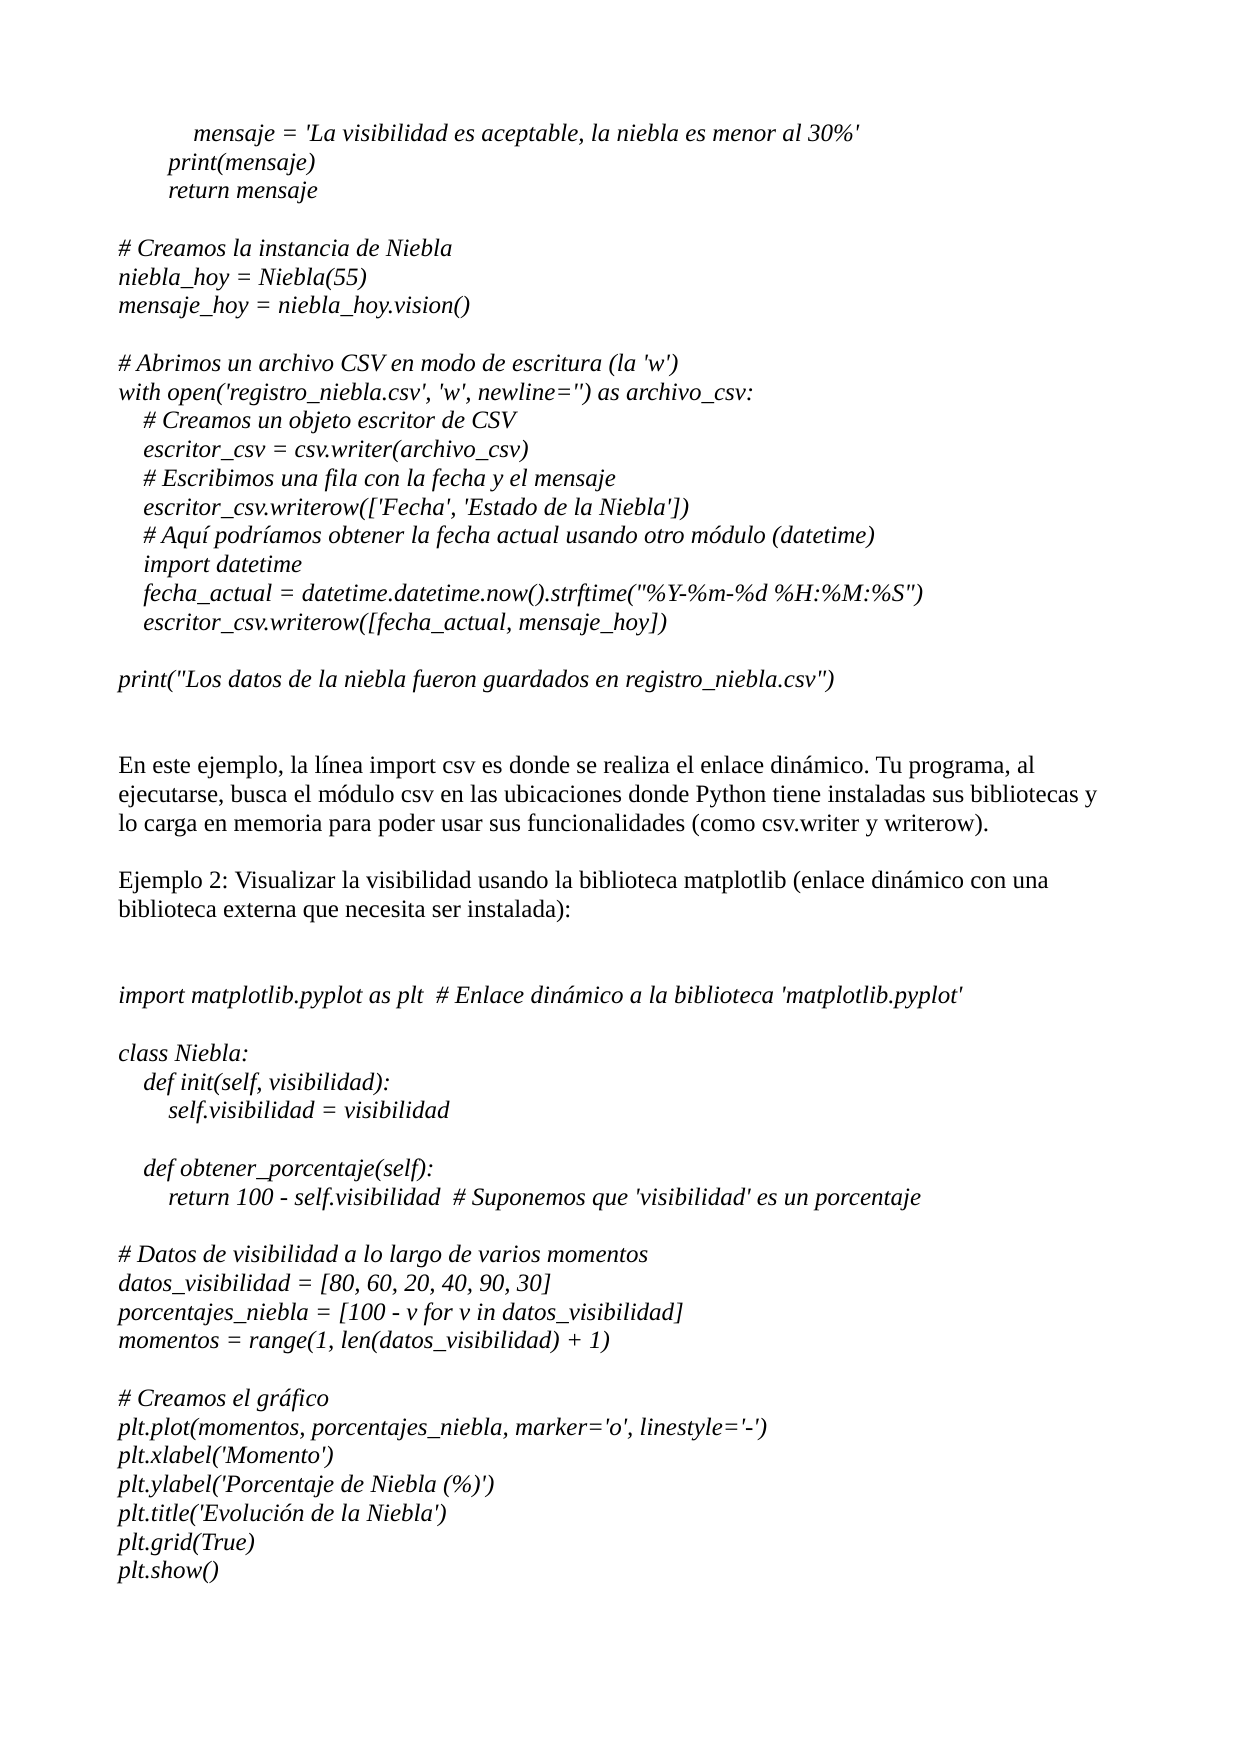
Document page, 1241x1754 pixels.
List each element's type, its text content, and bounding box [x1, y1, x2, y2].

text plt.ylabel('Porcentaje de Niebla (%)') [118, 1469, 1122, 1498]
text class Niebla: [118, 1038, 1122, 1067]
text mensaje_hoy = niebla_hoy.vision() [118, 291, 1122, 319]
text fecha_actual = datetime.datetime.now().strftime("%Y-%m-%d %H:%M:%S") [118, 578, 1122, 607]
text print("Los datos de la niebla fueron guardados en registro_niebla.csv") [118, 664, 1122, 693]
text # Creamos el gráfico [118, 1383, 1122, 1412]
text plt.xlabel('Momento') [118, 1441, 1122, 1469]
text # Creamos la instancia de Niebla [118, 233, 1122, 262]
text porcentajes_niebla = [100 - v for v in datos_visibilidad] [118, 1297, 1122, 1326]
text mensaje = 'La visibilidad es aceptable, la niebla es menor al 30%' [118, 118, 1122, 147]
text datos_visibilidad = [80, 60, 20, 40, 90, 30] [118, 1268, 1122, 1297]
text def obtener_porcentaje(self): [118, 1153, 1122, 1182]
text self.visibilidad = visibilidad [118, 1096, 1122, 1124]
text niebla_hoy = Niebla(55) [118, 262, 1122, 291]
text escritor_csv.writerow([fecha_actual, mensaje_hoy]) [118, 607, 1122, 636]
text # Aquí podríamos obtener la fecha actual usando otro módulo (datetime) [118, 521, 1122, 549]
text with open('registro_niebla.csv', 'w', newline='') as archivo_csv: [118, 377, 1122, 406]
text import datetime [118, 549, 1122, 578]
text # Creamos un objeto escritor de CSV [118, 406, 1122, 434]
text escritor_csv = csv.writer(archivo_csv) [118, 434, 1122, 463]
text Ejemplo 2: Visualizar la visibilidad usando la biblioteca matplotlib (enlace dinámico con una biblioteca externa que necesita ser instalada): [118, 866, 1122, 923]
text plt.title('Evolución de la Niebla') [118, 1498, 1122, 1527]
text return 100 - self.visibilidad # Suponemos que 'visibilidad' es un porcentaje [118, 1182, 1122, 1211]
text plt.plot(momentos, porcentajes_niebla, marker='o', linestyle='-') [118, 1412, 1122, 1441]
text # Abrimos un archivo CSV en modo de escritura (la 'w') [118, 348, 1122, 377]
text escritor_csv.writerow(['Fecha', 'Estado de la Niebla']) [118, 492, 1122, 521]
text # Datos de visibilidad a lo largo de varios momentos [118, 1239, 1122, 1268]
text plt.grid(True) [118, 1527, 1122, 1556]
text def init(self, visibilidad): [118, 1067, 1122, 1096]
text plt.show() [118, 1556, 1122, 1584]
text En este ejemplo, la línea import csv es donde se realiza el enlace dinámico. Tu programa, al ejecutarse, busca el módulo csv en las ubicaciones donde Python tiene instaladas sus bibliotecas y lo carga en memoria para poder usar sus funcionalidades (como csv.writer y writerow). [118, 751, 1122, 837]
text return mensaje [118, 176, 1122, 204]
text # Escribimos una fila con la fecha y el mensaje [118, 463, 1122, 492]
text print(mensaje) [118, 147, 1122, 176]
text import matplotlib.pyplot as plt # Enlace dinámico a la biblioteca 'matplotlib.pyplot' [118, 981, 1122, 1009]
text momentos = range(1, len(datos_visibilidad) + 1) [118, 1326, 1122, 1354]
